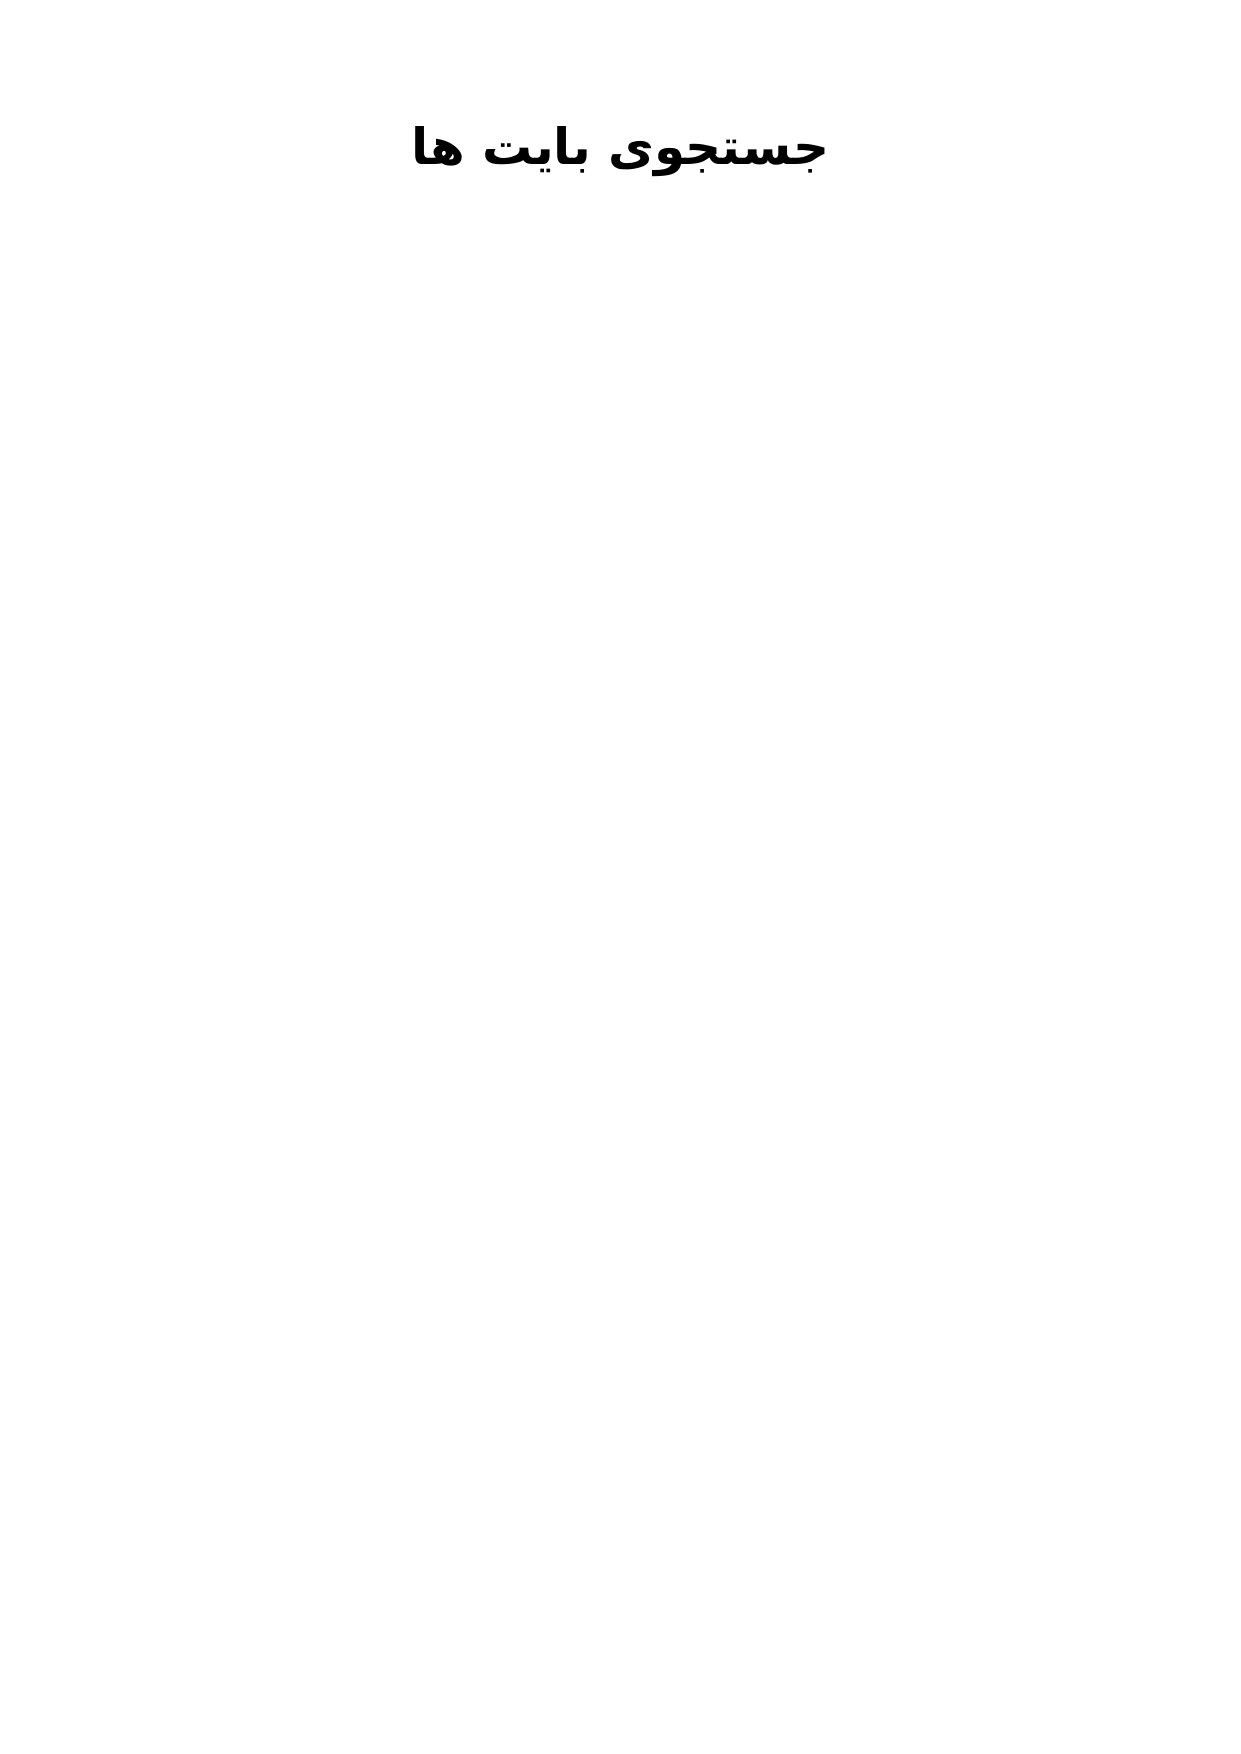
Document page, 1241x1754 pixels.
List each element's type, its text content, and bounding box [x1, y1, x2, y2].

text جستجوی بایت ها [118, 118, 1122, 176]
